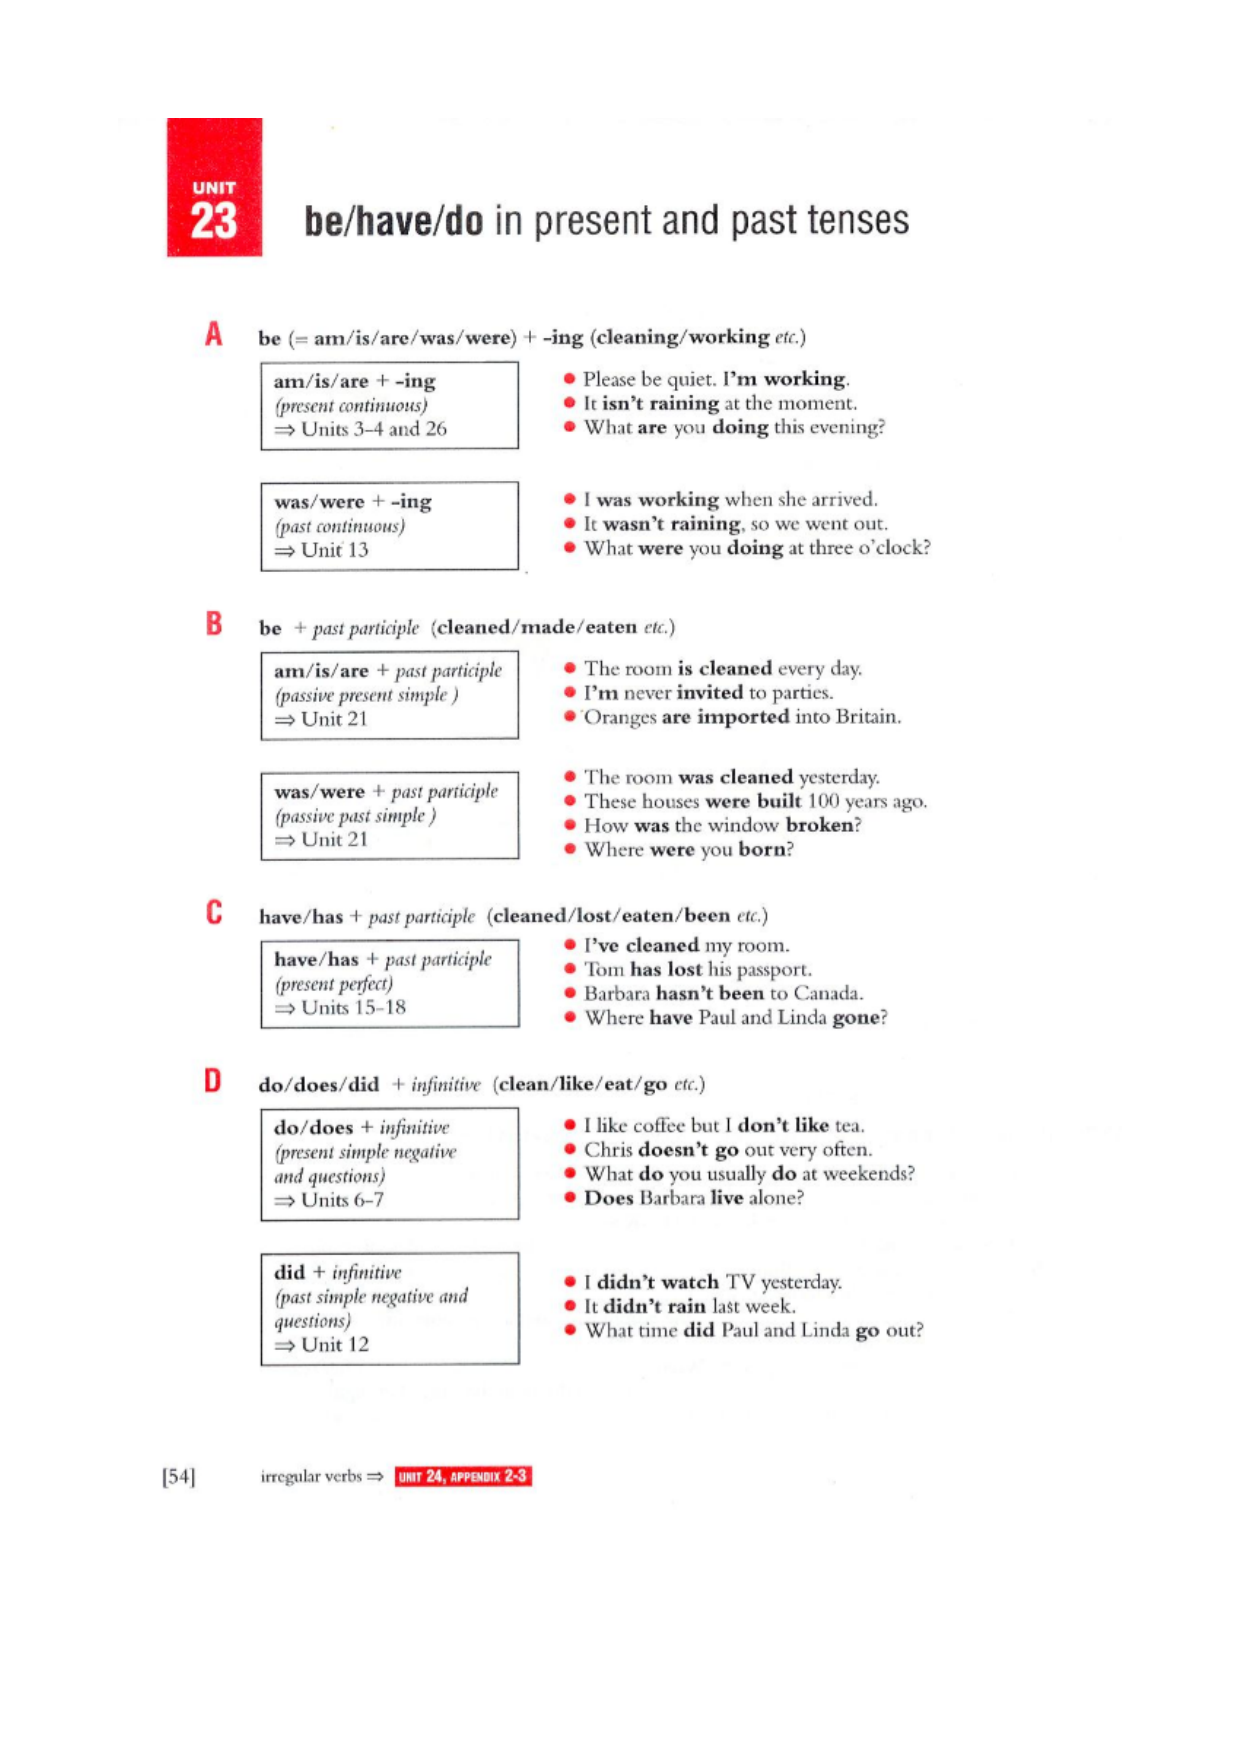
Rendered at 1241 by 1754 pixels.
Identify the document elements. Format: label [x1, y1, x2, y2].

picture [118, 118, 1122, 1512]
